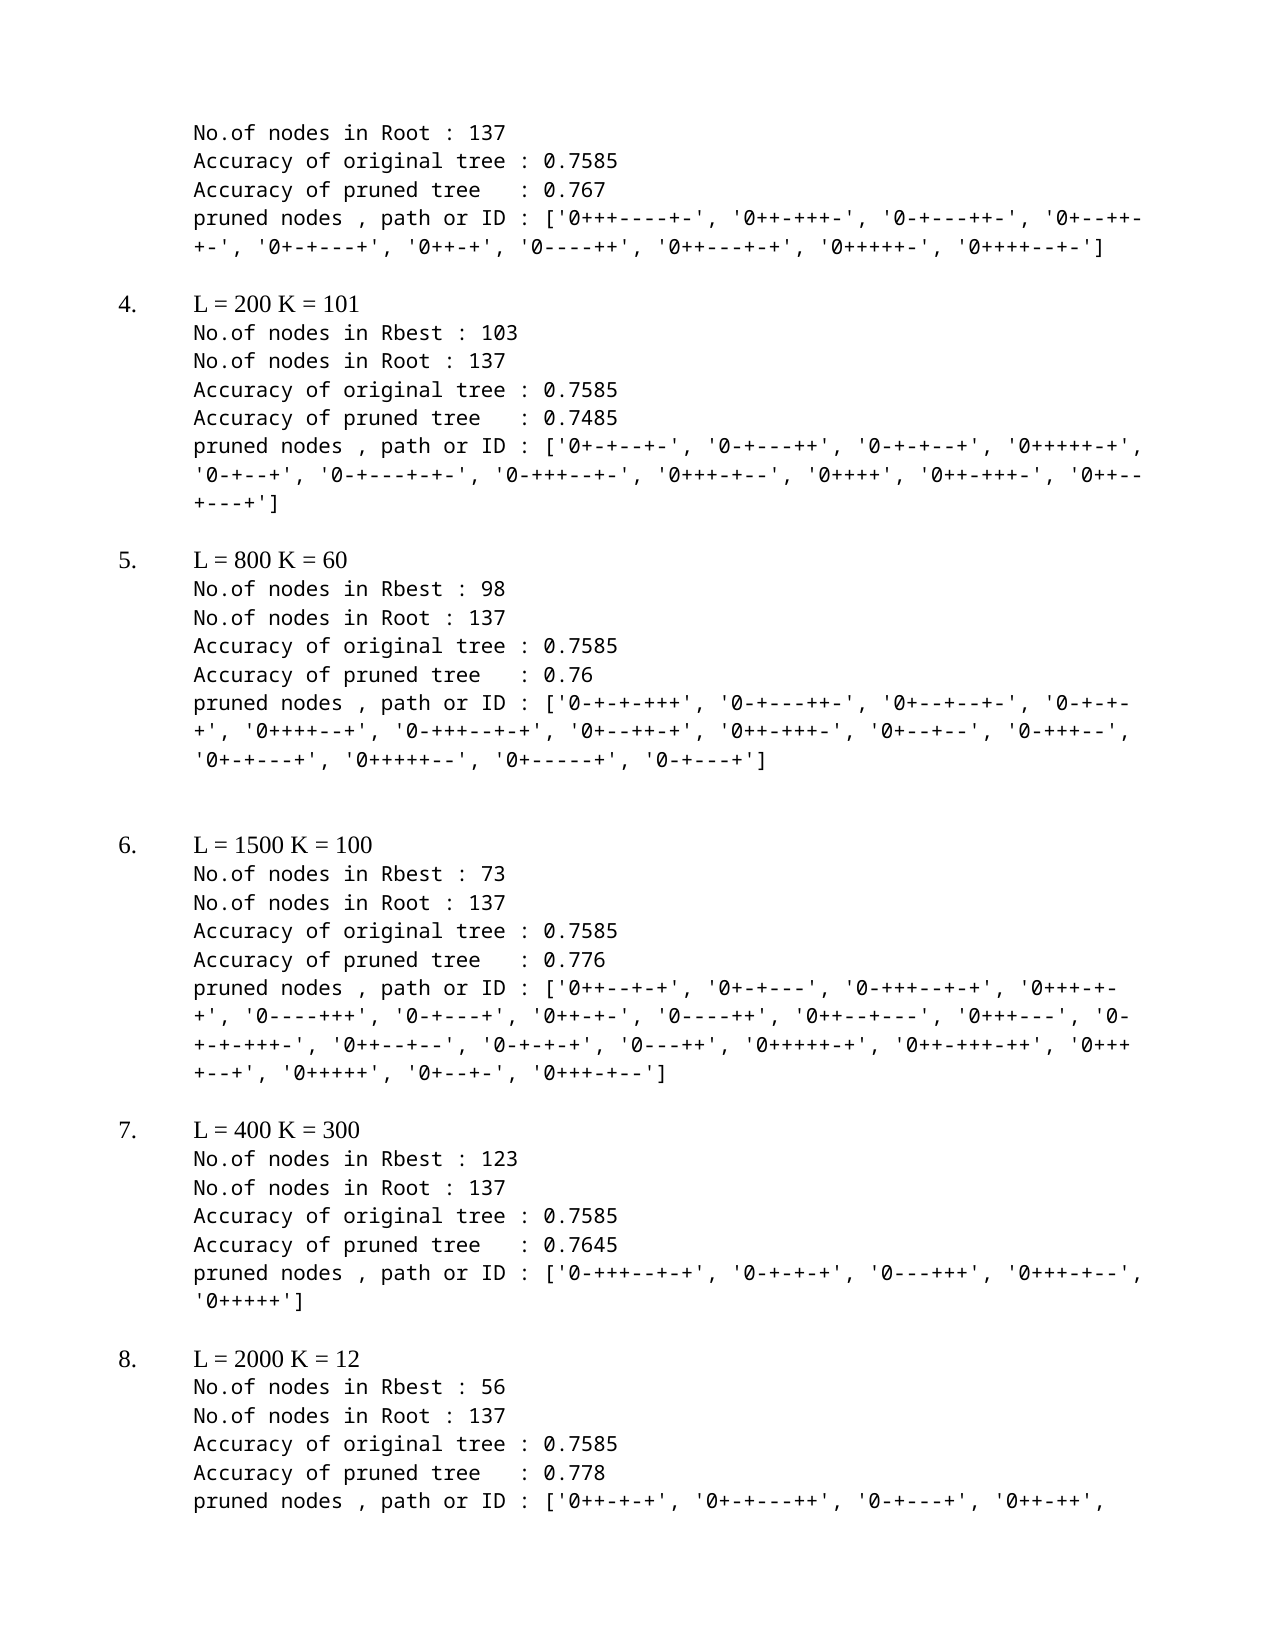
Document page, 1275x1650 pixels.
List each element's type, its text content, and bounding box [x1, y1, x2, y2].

text Accuracy of original tree : 0.7585 [118, 1201, 1157, 1230]
text pruned nodes , path or ID : ['0++-+-+', '0+-+---++', '0-+---+', '0++-++', [118, 1486, 1157, 1515]
text pruned nodes , path or ID : ['0++--+-+', '0+-+---', '0-+++--+-+', '0+++-+- +', '0----+++', '0-+---+', '0++-+-', '0----++', '0++--+---', '0+++---', '0- +-+-+++-', '0++--+--', '0-+-+-+', '0---++', '0+++++-+', '0++-+++-++', '0+++ +--+', '0+++++', '0+--+-', '0+++-+--'] [118, 973, 1157, 1087]
text pruned nodes , path or ID : ['0+-+--+-', '0-+---++', '0-+-+--+', '0+++++-+', '0-+--+', '0-+---+-+-', '0-+++--+-', '0+++-+--', '0++++', '0++-+++-', '0++-- +---+'] [118, 432, 1157, 517]
list L = 1500 K = 100 [118, 831, 1157, 859]
text Accuracy of original tree : 0.7585 [118, 147, 1157, 175]
list L = 2000 K = 12 [118, 1344, 1157, 1372]
text No.of nodes in Rbest : 123 [118, 1144, 1157, 1173]
text Accuracy of original tree : 0.7585 [118, 631, 1157, 660]
text Accuracy of pruned tree : 0.7485 [118, 403, 1157, 432]
text pruned nodes , path or ID : ['0-+++--+-+', '0-+-+-+', '0---+++', '0+++-+--', '0+++++'] [118, 1258, 1157, 1315]
list L = 800 K = 60 [118, 546, 1157, 574]
text No.of nodes in Rbest : 98 [118, 574, 1157, 603]
text Accuracy of original tree : 0.7585 [118, 375, 1157, 403]
text No.of nodes in Root : 137 [118, 1401, 1157, 1429]
text No.of nodes in Rbest : 103 [118, 318, 1157, 346]
list L = 400 K = 300 [118, 1116, 1157, 1144]
text Accuracy of pruned tree : 0.778 [118, 1458, 1157, 1486]
text Accuracy of original tree : 0.7585 [118, 1429, 1157, 1458]
text No.of nodes in Rbest : 73 [118, 859, 1157, 888]
text Accuracy of pruned tree : 0.767 [118, 175, 1157, 203]
text No.of nodes in Root : 137 [118, 603, 1157, 631]
text No.of nodes in Rbest : 56 [118, 1372, 1157, 1401]
text pruned nodes , path or ID : ['0-+-+-+++', '0-+---++-', '0+--+--+-', '0-+-+- +', '0++++--+', '0-+++--+-+', '0+--++-+', '0++-+++-', '0+--+--', '0-+++--', '0+-+---+', '0+++++--', '0+-----+', '0-+---+'] [118, 688, 1157, 773]
text No.of nodes in Root : 137 [118, 346, 1157, 375]
list L = 200 K = 101 [118, 289, 1157, 318]
text No.of nodes in Root : 137 [118, 888, 1157, 916]
text Accuracy of pruned tree : 0.76 [118, 660, 1157, 688]
text No.of nodes in Root : 137 [118, 118, 1157, 147]
text Accuracy of pruned tree : 0.776 [118, 945, 1157, 973]
text No.of nodes in Root : 137 [118, 1173, 1157, 1201]
text Accuracy of original tree : 0.7585 [118, 916, 1157, 945]
text pruned nodes , path or ID : ['0+++----+-', '0++-+++-', '0-+---++-', '0+--++- +-', '0+-+---+', '0++-+', '0----++', '0++---+-+', '0+++++-', '0++++--+-'] [118, 203, 1157, 260]
text Accuracy of pruned tree : 0.7645 [118, 1230, 1157, 1258]
